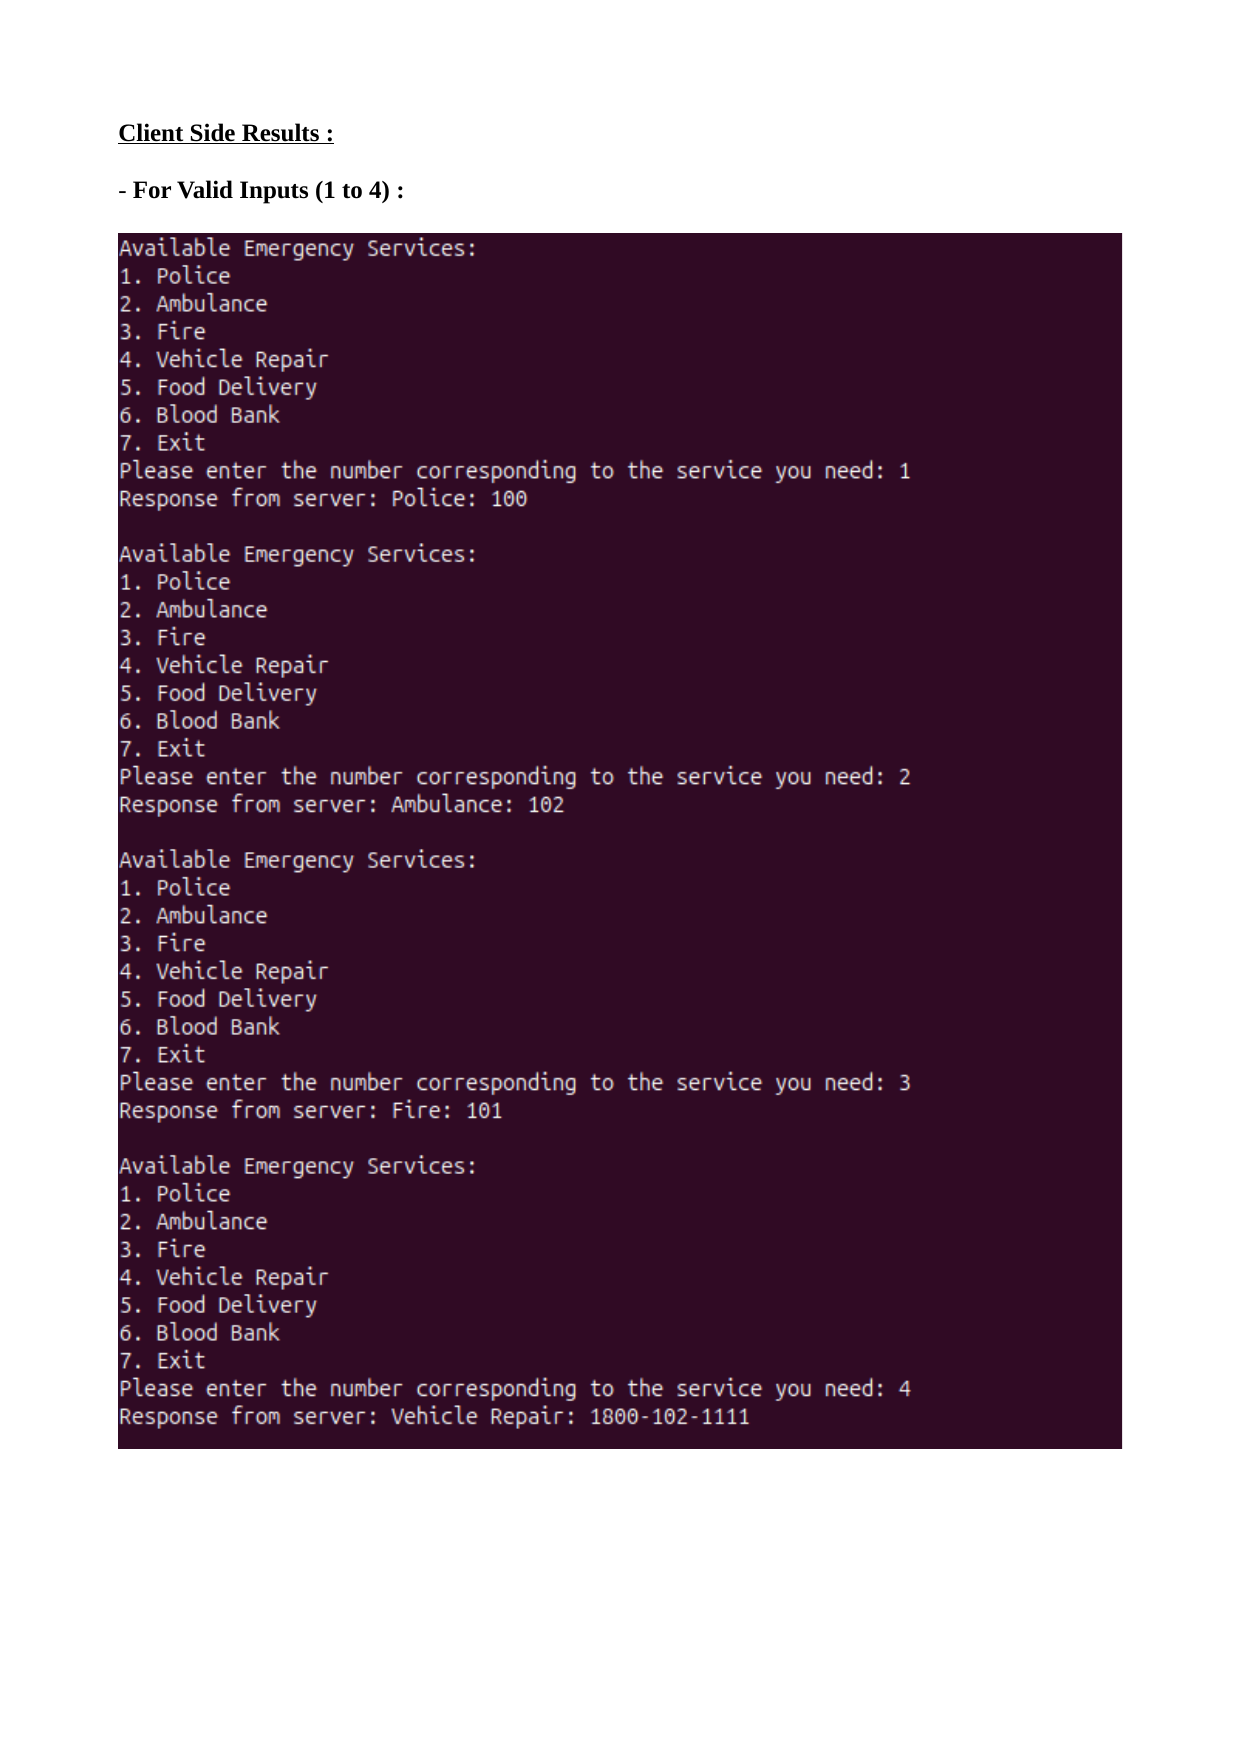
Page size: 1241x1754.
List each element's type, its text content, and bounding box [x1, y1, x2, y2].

text Client Side Results : [118, 118, 1122, 147]
text - For Valid Inputs (1 to 4) : [118, 176, 1122, 204]
picture [118, 233, 1123, 1449]
